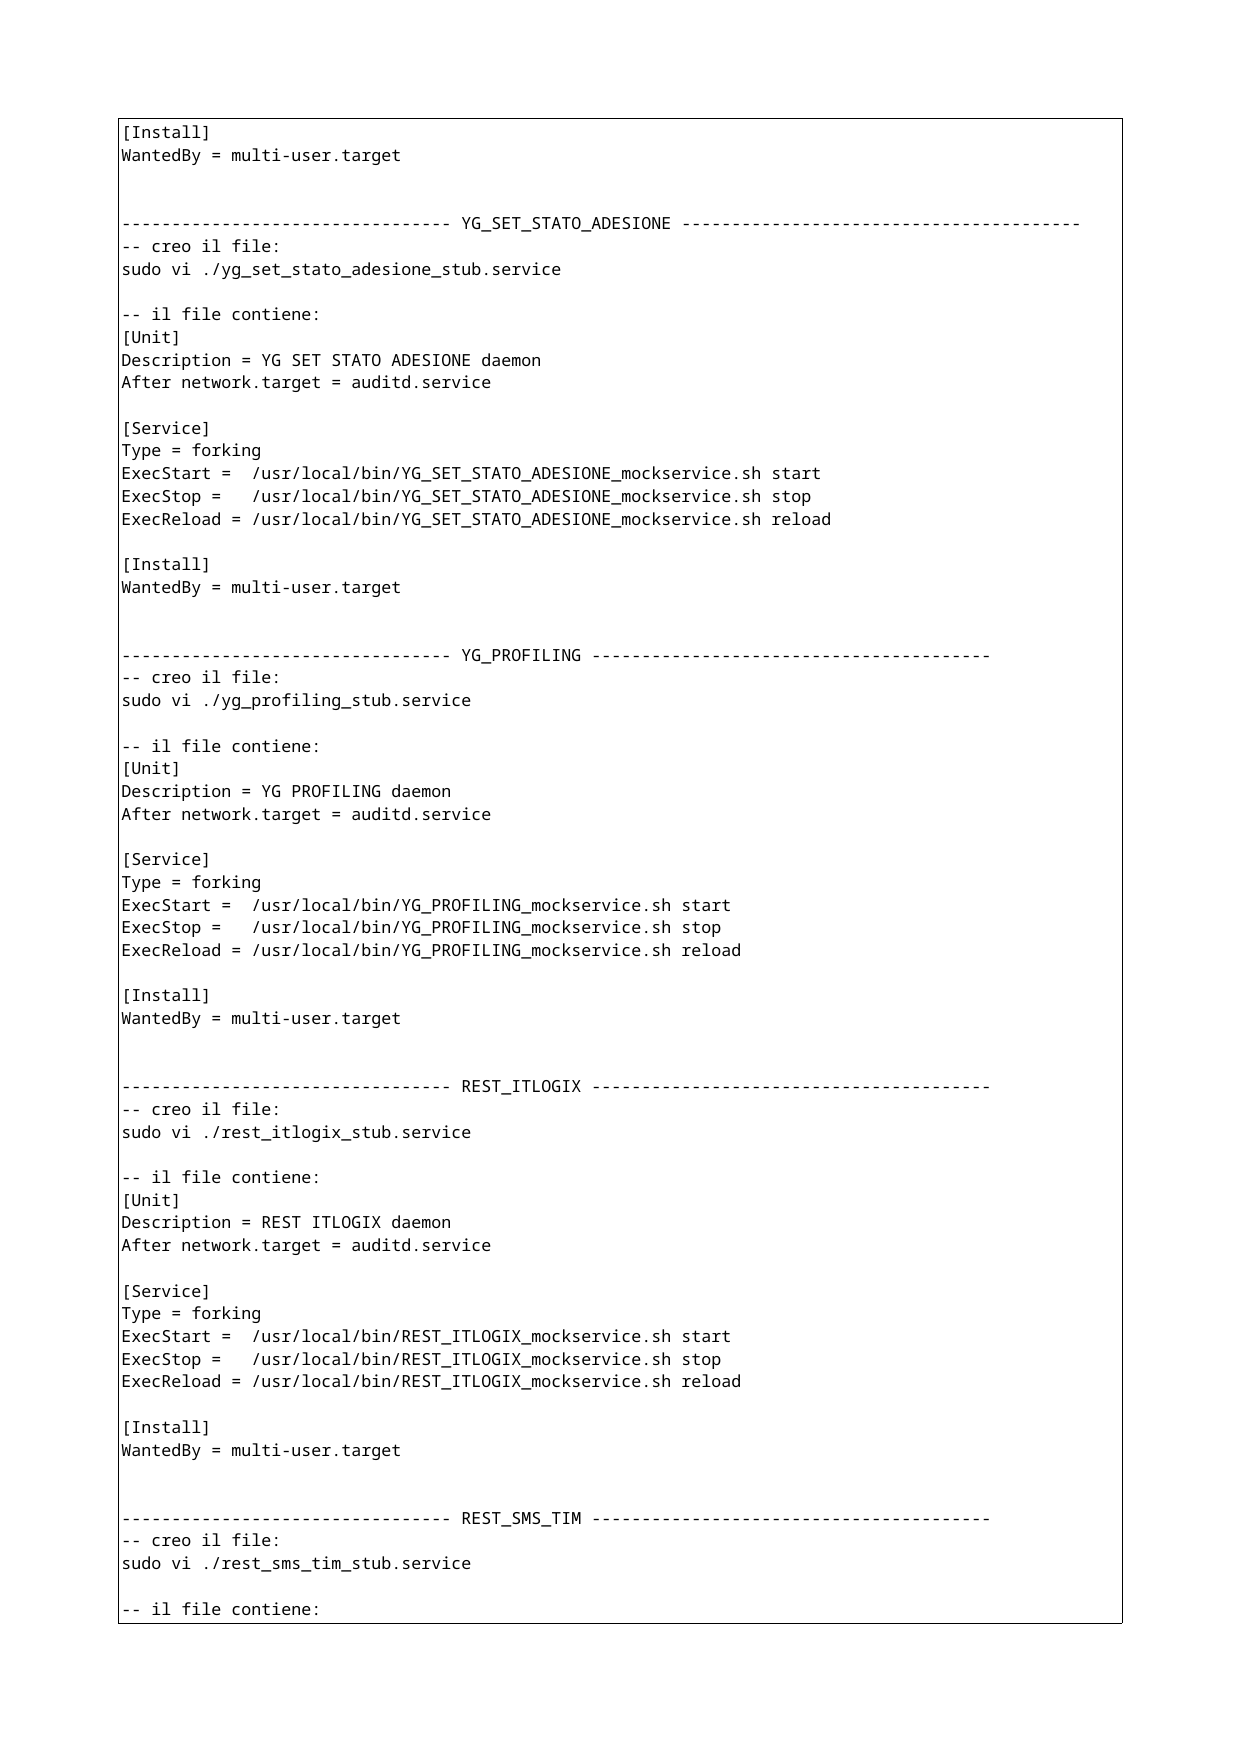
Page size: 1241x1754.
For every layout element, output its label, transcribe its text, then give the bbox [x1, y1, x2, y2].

text ExecStop = /usr/local/bin/YG_SET_STATO_ADESIONE_mockservice.sh stop [119, 481, 1122, 504]
text After network.target = auditd.service [119, 799, 1122, 825]
text -- il file contiene: [119, 1594, 1122, 1623]
text Description = REST ITLOGIX daemon [119, 1208, 1122, 1231]
text -- creo il file: [119, 1526, 1122, 1549]
text -- il file contiene: [119, 731, 1122, 754]
text [Install] [119, 549, 1122, 572]
text Type = forking [119, 867, 1122, 890]
text Description = YG SET STATO ADESIONE daemon [119, 345, 1122, 368]
text Description = YG PROFILING daemon [119, 777, 1122, 799]
text ExecStop = /usr/local/bin/YG_PROFILING_mockservice.sh stop [119, 913, 1122, 936]
text [Install] [119, 981, 1122, 1004]
text -- il file contiene: [119, 1163, 1122, 1185]
text -- creo il file: [119, 232, 1122, 254]
text After network.target = auditd.service [119, 1231, 1122, 1257]
text [Service] [119, 845, 1122, 867]
text ExecReload = /usr/local/bin/REST_ITLOGIX_mockservice.sh reload [119, 1367, 1122, 1393]
text ExecStart = /usr/local/bin/YG_SET_STATO_ADESIONE_mockservice.sh start [119, 459, 1122, 481]
text Type = forking [119, 436, 1122, 459]
text [Unit] [119, 322, 1122, 345]
text [Unit] [119, 1185, 1122, 1208]
text --------------------------------- REST_ITLOGIX ---------------------------------------- [119, 1072, 1122, 1094]
text ExecStart = /usr/local/bin/YG_PROFILING_mockservice.sh start [119, 890, 1122, 913]
text WantedBy = multi-user.target [119, 572, 1122, 598]
text sudo vi ./rest_itlogix_stub.service [119, 1117, 1122, 1143]
text ExecStart = /usr/local/bin/REST_ITLOGIX_mockservice.sh start [119, 1322, 1122, 1344]
text ExecReload = /usr/local/bin/YG_SET_STATO_ADESIONE_mockservice.sh reload [119, 504, 1122, 530]
text WantedBy = multi-user.target [119, 141, 1122, 167]
text Type = forking [119, 1299, 1122, 1322]
text sudo vi ./yg_set_stato_adesione_stub.service [119, 254, 1122, 280]
text [Install] [119, 1412, 1122, 1435]
text -- creo il file: [119, 1094, 1122, 1117]
text -- il file contiene: [119, 300, 1122, 322]
text sudo vi ./rest_sms_tim_stub.service [119, 1549, 1122, 1574]
text ExecReload = /usr/local/bin/YG_PROFILING_mockservice.sh reload [119, 936, 1122, 961]
text [Install] [119, 119, 1122, 141]
text WantedBy = multi-user.target [119, 1004, 1122, 1029]
text -- creo il file: [119, 663, 1122, 686]
text --------------------------------- YG_PROFILING ---------------------------------------- [119, 640, 1122, 663]
text [Unit] [119, 754, 1122, 777]
text [Service] [119, 1276, 1122, 1299]
text ExecStop = /usr/local/bin/REST_ITLOGIX_mockservice.sh stop [119, 1344, 1122, 1367]
text --------------------------------- REST_SMS_TIM ---------------------------------------- [119, 1503, 1122, 1526]
text [Service] [119, 413, 1122, 436]
text After network.target = auditd.service [119, 368, 1122, 394]
text WantedBy = multi-user.target [119, 1435, 1122, 1461]
text --------------------------------- YG_SET_STATO_ADESIONE ---------------------------------------- [119, 209, 1122, 232]
text sudo vi ./yg_profiling_stub.service [119, 686, 1122, 712]
